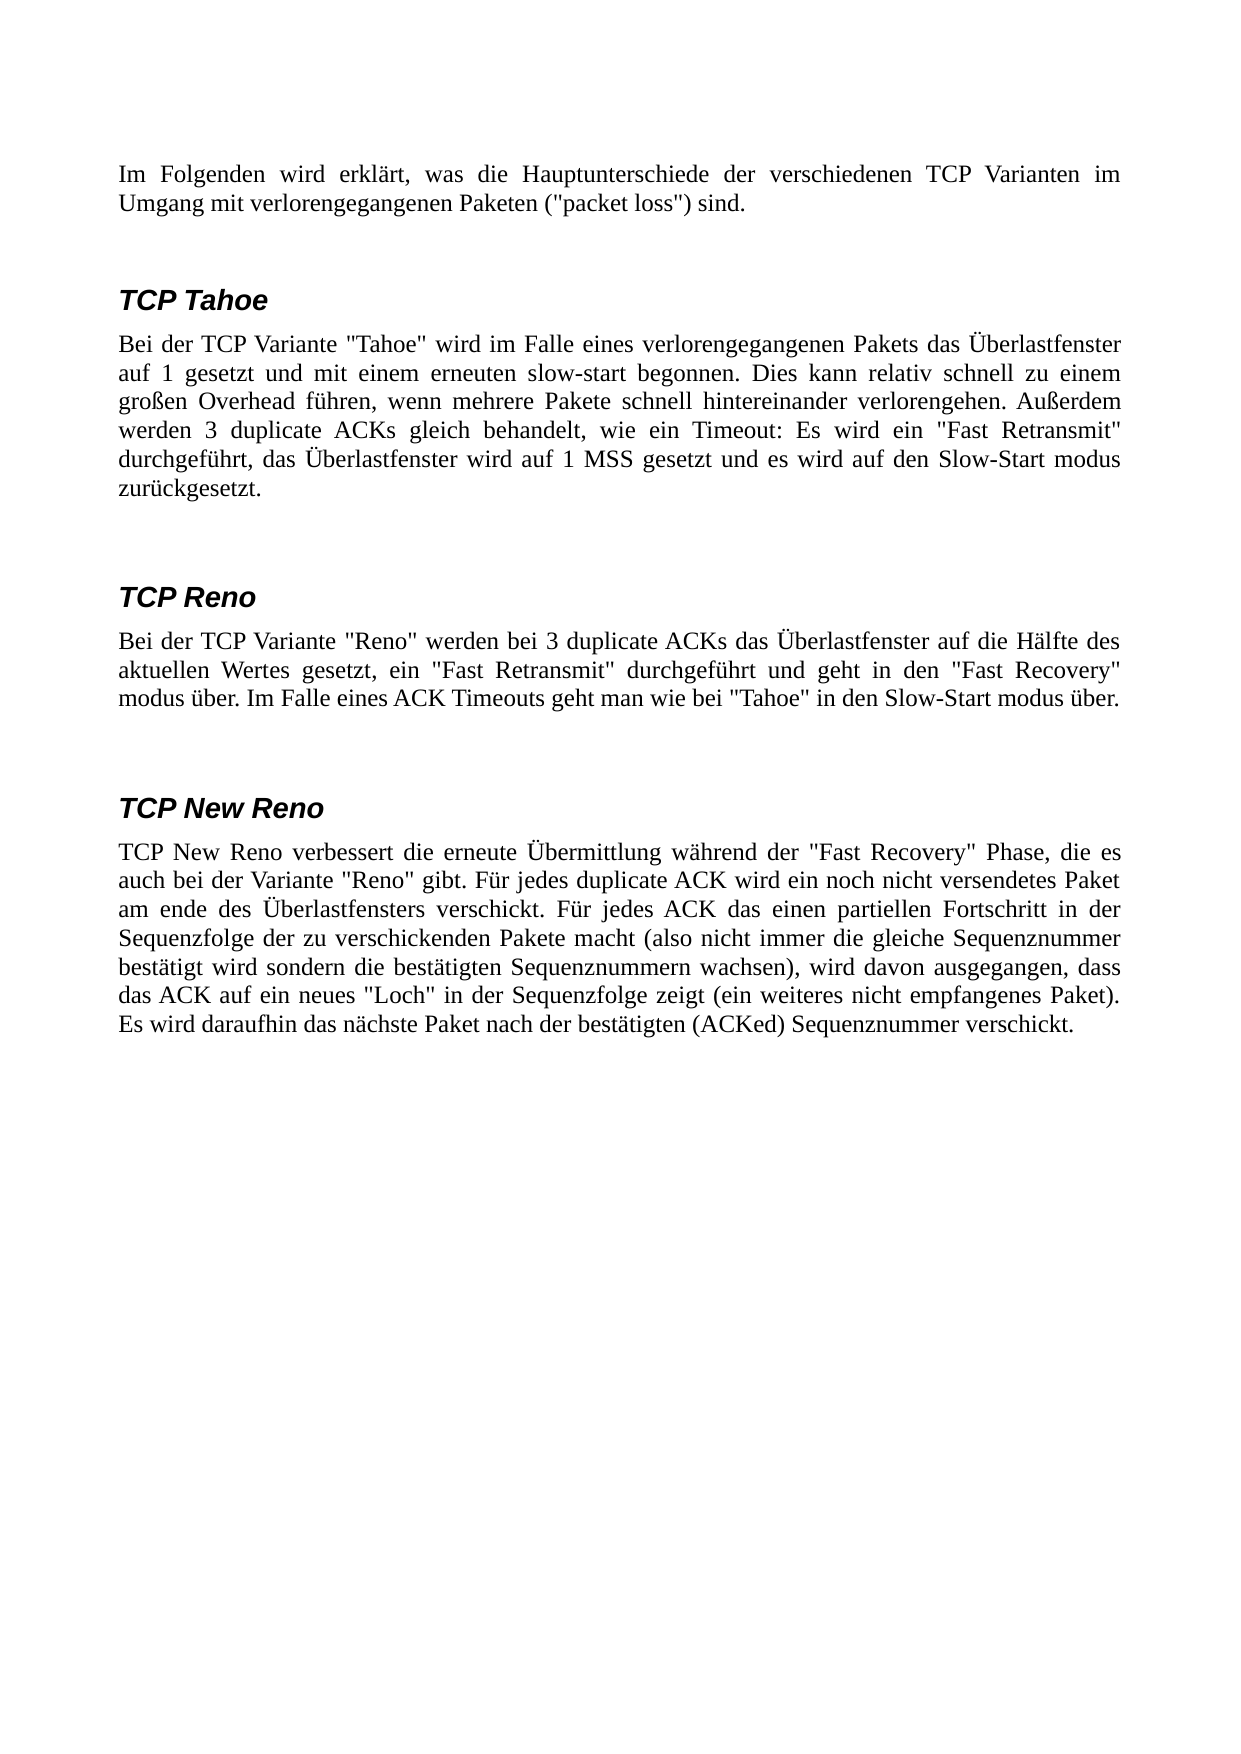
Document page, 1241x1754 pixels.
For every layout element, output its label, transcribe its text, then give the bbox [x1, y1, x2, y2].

text TCP New Reno verbessert die erneute Übermittlung während der "Fast Recovery" Phase, die es auch bei der Variante "Reno" gibt. Für jedes duplicate ACK wird ein noch nicht versendetes Paket am ende des Überlastfensters verschickt. Für jedes ACK das einen partiellen Fortschritt in der Sequenzfolge der zu verschickenden Pakete macht (also nicht immer die gleiche Sequenznummer bestätigt wird sondern die bestätigten Sequenznummern wachsen), wird davon ausgegangen, dass das ACK auf ein neues "Loch" in der Sequenzfolge zeigt (ein weiteres nicht empfangenes Paket). Es wird daraufhin das nächste Paket nach der bestätigten (ACKed) Sequenznummer verschickt. [118, 837, 1122, 1038]
text Bei der TCP Variante "Reno" werden bei 3 duplicate ACKs das Überlastfenster auf die Hälfte des aktuellen Wertes gesetzt, ein "Fast Retransmit" durchgeführt und geht in den "Fast Recovery" modus über. Im Falle eines ACK Timeouts geht man wie bei "Tahoe" in den Slow-Start modus über. [118, 626, 1122, 712]
subtitle TCP Tahoe [118, 283, 1122, 316]
text Im Folgenden wird erklärt, was die Hauptunterschiede der verschiedenen TCP Varianten im Umgang mit verlorengegangenen Paketen ("packet loss") sind. [118, 159, 1122, 217]
subtitle TCP Reno [118, 580, 1122, 613]
text Bei der TCP Variante "Tahoe" wird im Falle eines verlorengegangenen Pakets das Überlastfenster auf 1 gesetzt und mit einem erneuten slow-start begonnen. Dies kann relativ schnell zu einem großen Overhead führen, wenn mehrere Pakete schnell hintereinander verlorengehen. Außerdem werden 3 duplicate ACKs gleich behandelt, wie ein Timeout: Es wird ein "Fast Retransmit" durchgeführt, das Überlastfenster wird auf 1 MSS gesetzt und es wird auf den Slow-Start modus zurückgesetzt. [118, 329, 1122, 501]
subtitle TCP New Reno [118, 791, 1122, 824]
